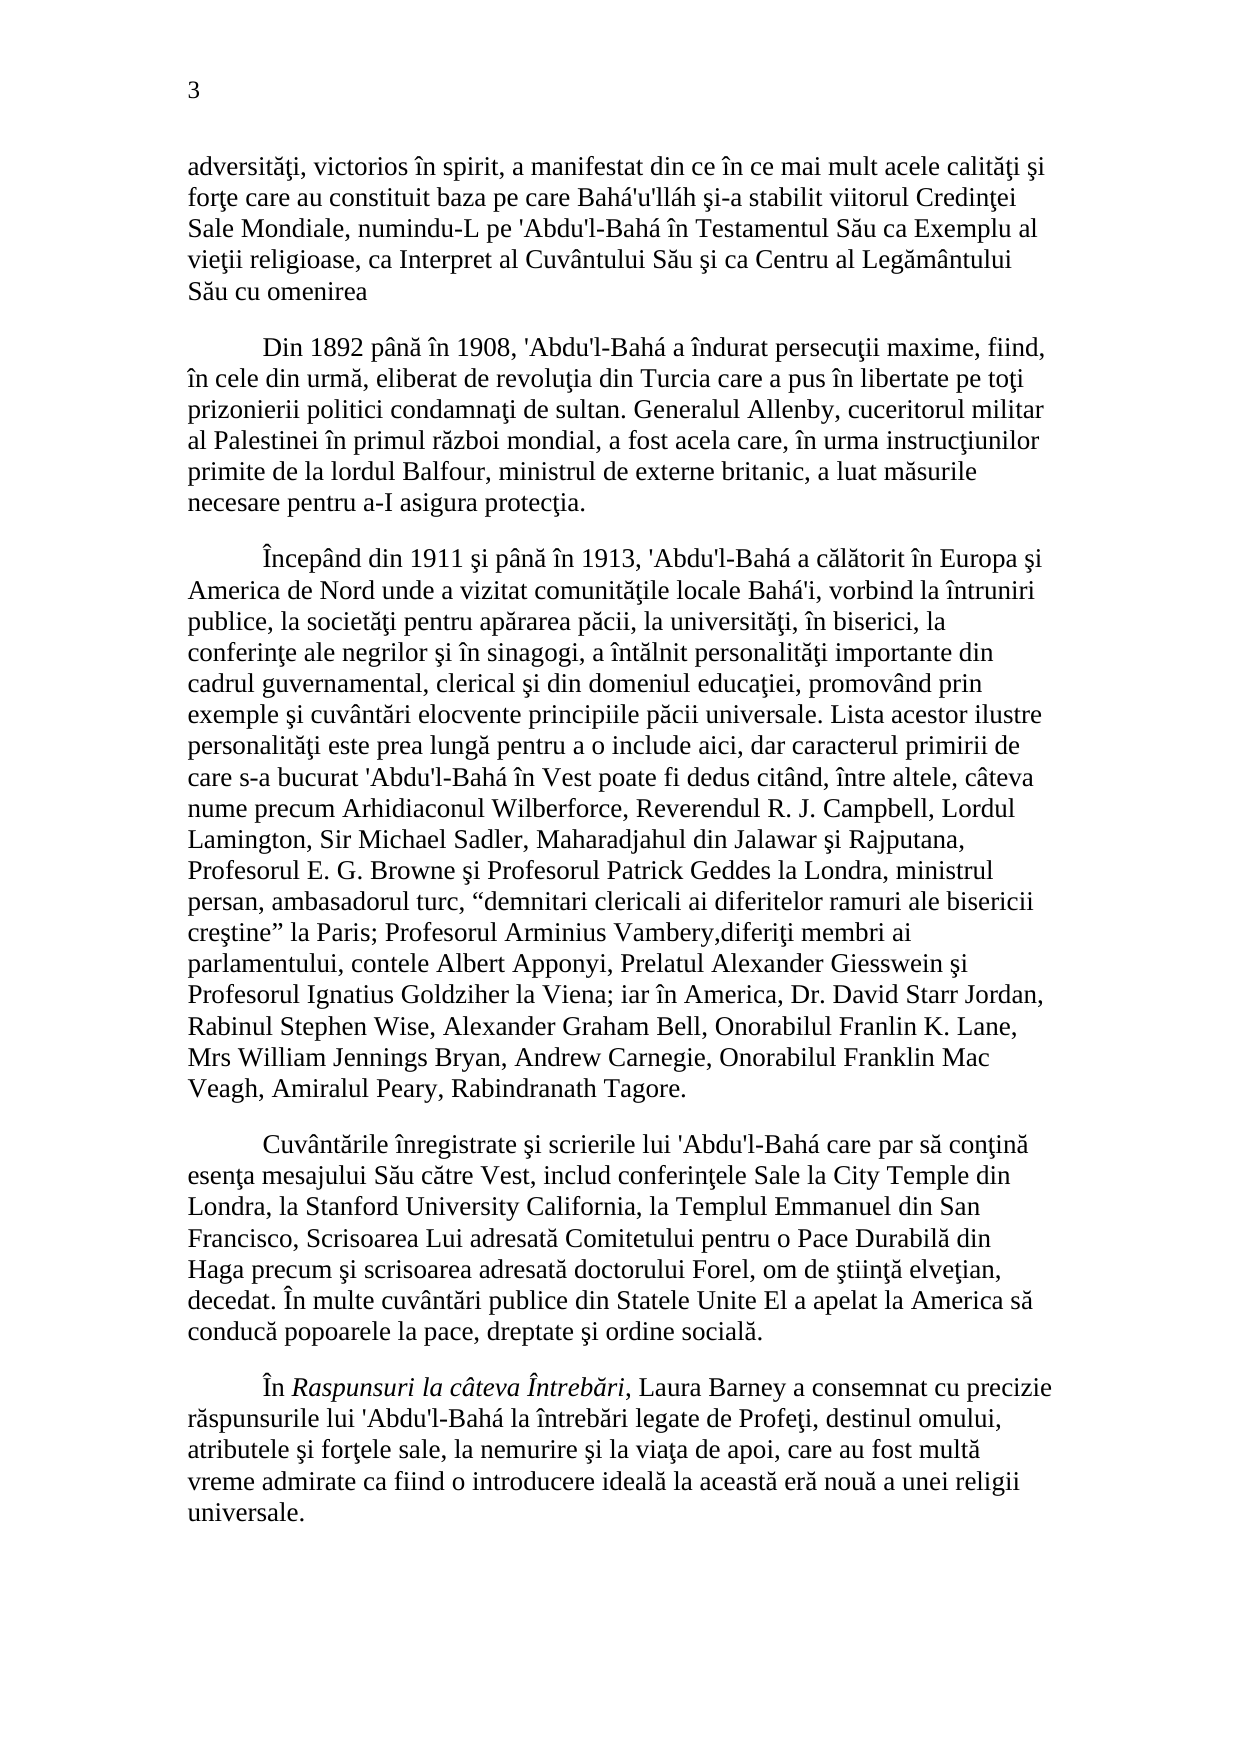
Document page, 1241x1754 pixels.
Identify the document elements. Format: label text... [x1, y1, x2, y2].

text În Raspunsuri la câteva Întrebări, Laura Barney a consemnat cu precizie răspunsurile lui 'Abdu'l-Bahá la întrebări legate de Profeţi, destinul omului, atributele şi forţele sale, la nemurire şi la viaţa de apoi, care au fost multă vreme admirate ca fiind o introducere ideală la această eră nouă a unei religii universale. [187, 1371, 1053, 1527]
text Din 1892 până în 1908, 'Abdu'l-Bahá a îndurat persecuţii maxime, fiind, în cele din urmă, eliberat de revoluţia din Turcia care a pus în libertate pe toţi prizonierii politici condamnaţi de sultan. Generalul Allenby, cuceritorul militar al Palestinei în primul război mondial, a fost acela care, în urma instrucţiunilor primite de la lordul Balfour, ministrul de externe britanic, a luat măsurile necesare pentru a-I asigura protecţia. [187, 331, 1053, 518]
text Începând din 1911 şi până în 1913, 'Abdu'l-Bahá a călătorit în Europa şi America de Nord unde a vizitat comunităţile locale Bahá'i, vorbind la întruniri publice, la societăţi pentru apărarea păcii, la universităţi, în biserici, la conferinţe ale negrilor şi în sinagogi, a întălnit personalităţi importante din cadrul guvernamental, clerical şi din domeniul educaţiei, promovând prin exemple şi cuvântări elocvente principiile păcii universale. Lista acestor ilustre personalităţi este prea lungă pentru a o include aici, dar caracterul primirii de care s-a bucurat 'Abdu'l-Bahá în Vest poate fi dedus citând, între altele, câteva nume precum Arhidiaconul Wilberforce, Reverendul R. J. Campbell, Lordul Lamington, Sir Michael Sadler, Maharadjahul din Jalawar şi Rajputana, Profesorul E. G. Browne şi Profesorul Patrick Geddes la Londra, ministrul persan, ambasadorul turc, “demnitari clericali ai diferitelor ramuri ale bisericii creştine” la Paris; Profesorul Arminius Vambery,diferiţi membri ai parlamentului, contele Albert Apponyi, Prelatul Alexander Giesswein şi Profesorul Ignatius Goldziher la Viena; iar în America, Dr. David Starr Jordan, Rabinul Stephen Wise, Alexander Graham Bell, Onorabilul Franlin K. Lane, Mrs William Jennings Bryan, Andrew Carnegie, Onorabilul Franklin Mac Veagh, Amiralul Peary, Rabindranath Tagore. [187, 543, 1053, 1103]
text Cuvântările înregistrate şi scrierile lui 'Abdu'l-Bahá care par să conţină esenţa mesajului Său către Vest, includ conferinţele Sale la City Temple din Londra, la Stanford University California, la Templul Emmanuel din San Francisco, Scrisoarea Lui adresată Comitetului pentru o Pace Durabilă din Haga precum şi scrisoarea adresată doctorului Forel, om de ştiinţă elveţian, decedat. În multe cuvântări publice din Statele Unite El a apelat la America să conducă popoarele la pace, dreptate şi ordine socială. [187, 1128, 1053, 1346]
text adversităţi, victorios în spirit, a manifestat din ce în ce mai mult acele calităţi şi forţe care au constituit baza pe care Bahá'u'lláh şi-a stabilit viitorul Credinţei Sale Mondiale, numindu-L pe 'Abdu'l-Bahá în Testamentul Său ca Exemplu al vieţii religioase, ca Interpret al Cuvântului Său şi ca Centru al Legământului Său cu omenirea [187, 150, 1053, 306]
